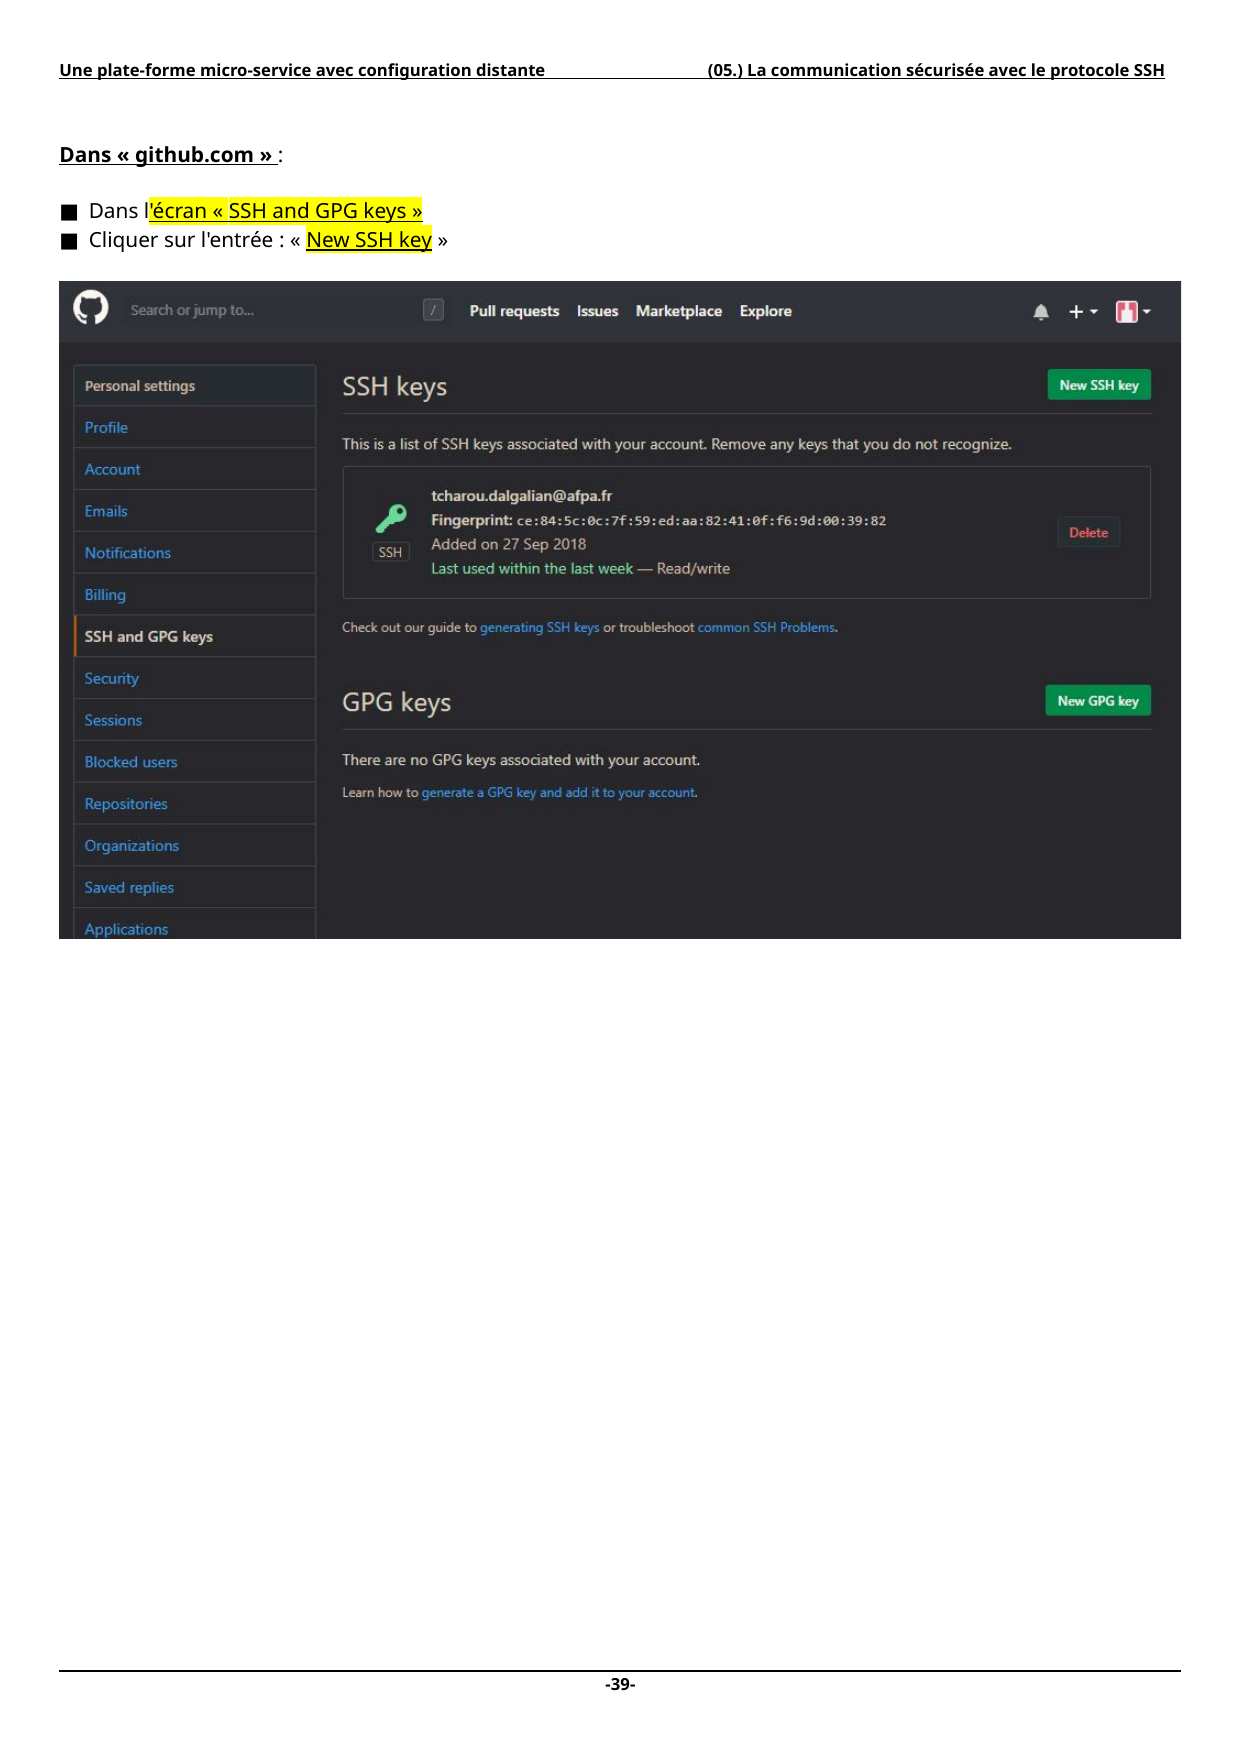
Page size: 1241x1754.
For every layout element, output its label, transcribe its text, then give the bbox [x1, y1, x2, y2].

picture [59, 281, 1182, 939]
list Dans l'écran « SSH and GPG keys » [59, 197, 1181, 225]
list Cliquer sur l'entrée : « New SSH key » [59, 225, 1181, 253]
text Dans « github.com » : [59, 140, 1181, 168]
